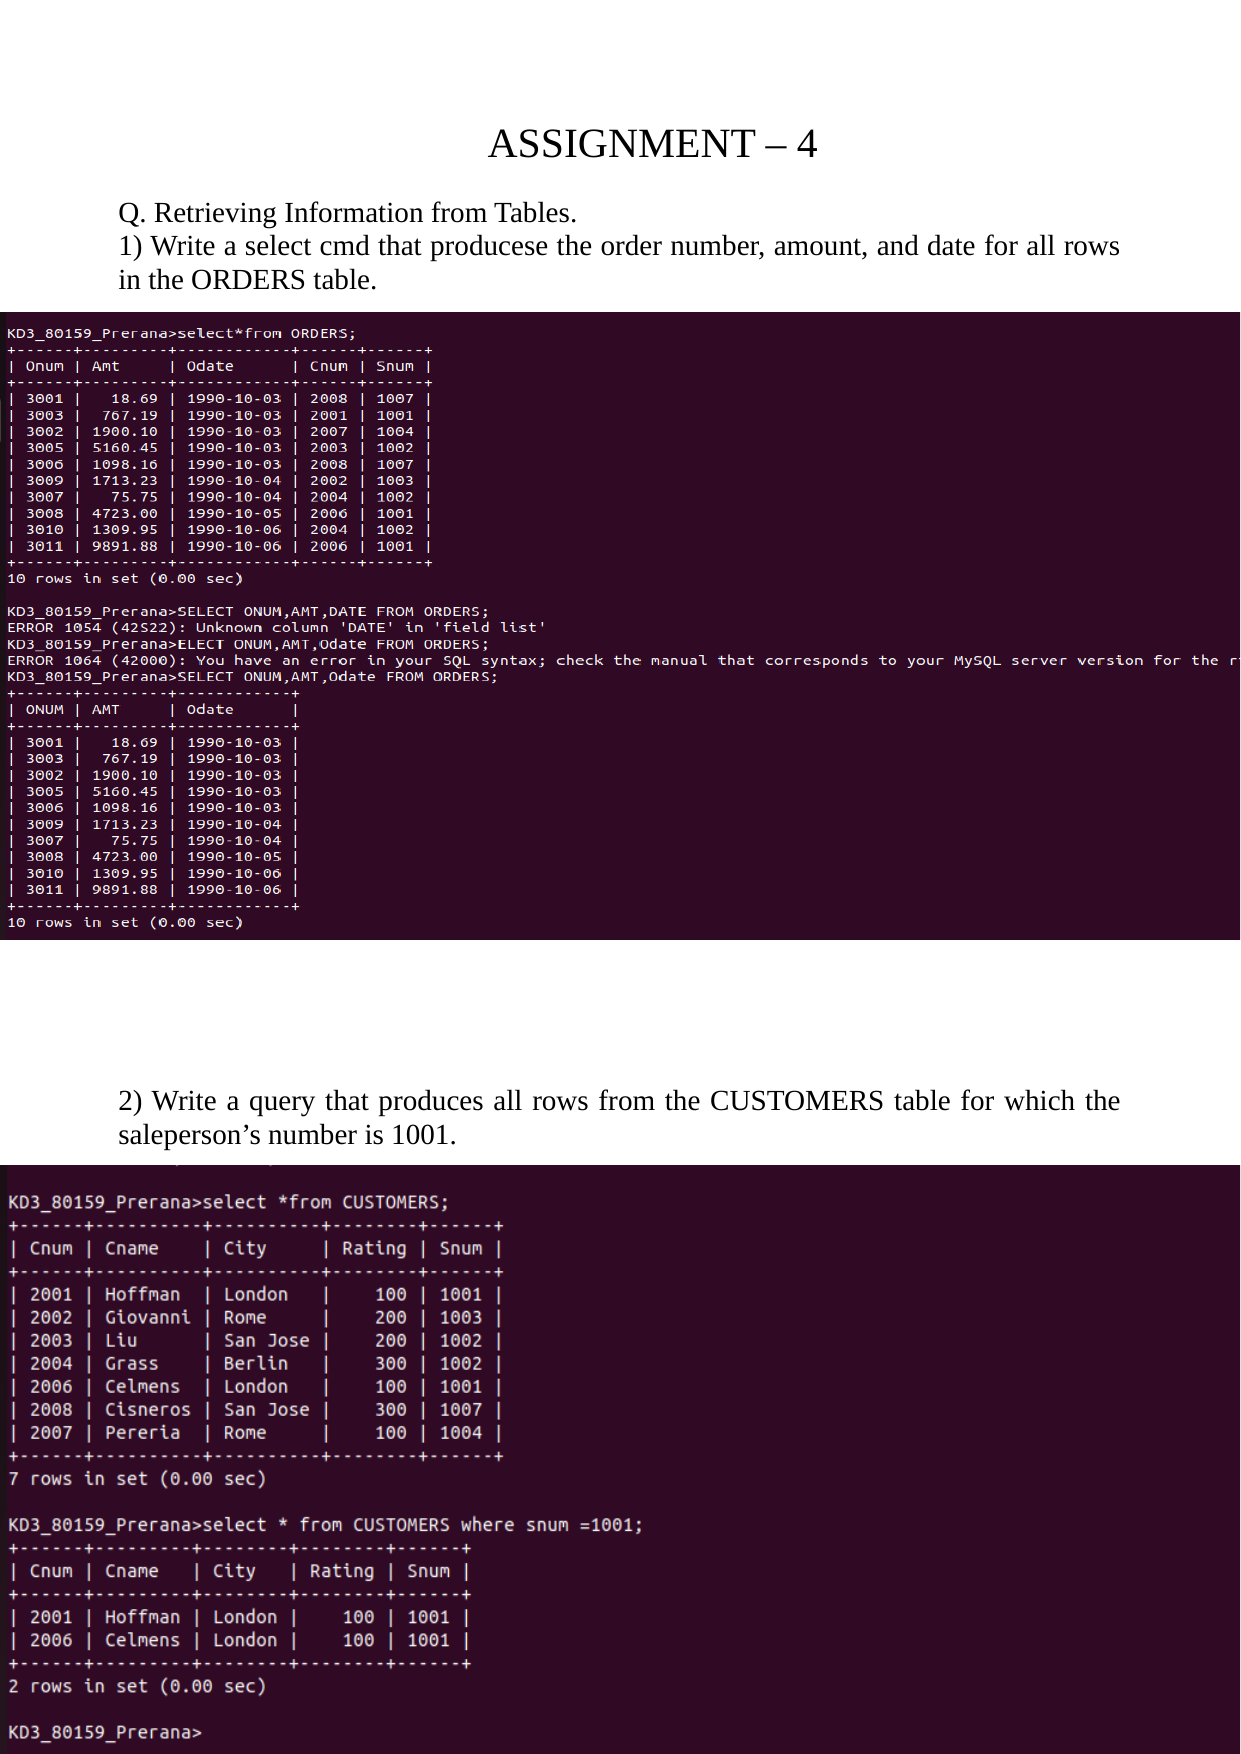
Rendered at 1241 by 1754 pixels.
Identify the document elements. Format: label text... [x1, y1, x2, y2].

picture [0, 1165, 1241, 1754]
text Q. Retrieving Information from Tables. [118, 195, 1122, 228]
text 1) Write a select cmd that producese the order number, amount, and date for all rows in the ORDERS table. [118, 228, 1122, 295]
text ASSIGNMENT – 4 [118, 118, 1122, 166]
picture [0, 312, 1241, 940]
text 2) Write a query that produces all rows from the CUSTOMERS table for which the saleperson’s number is 1001. [118, 1083, 1122, 1150]
